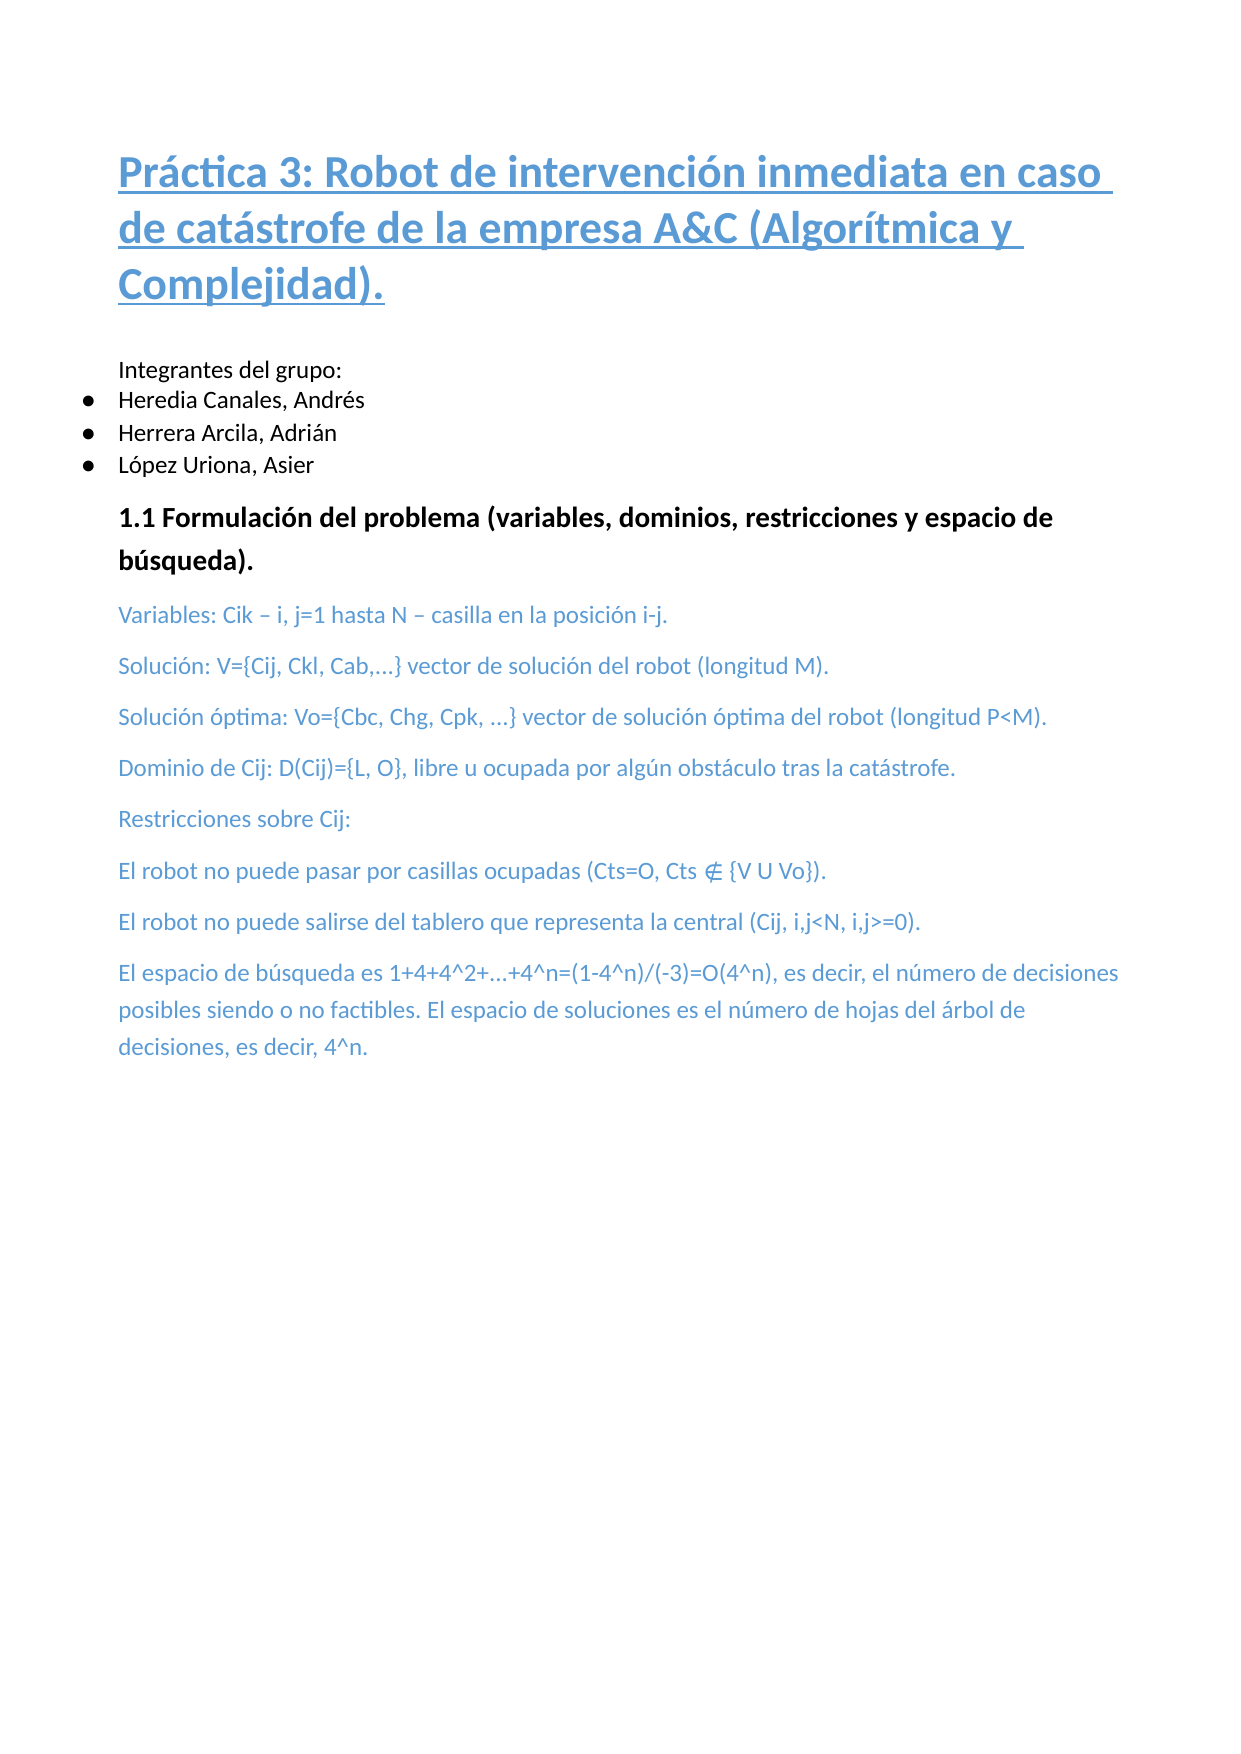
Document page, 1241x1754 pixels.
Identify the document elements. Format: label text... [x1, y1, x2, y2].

text Solución óptima: Vo={Cbc, Chg, Cpk, ...} vector de solución óptima del robot (longitud P<M). [118, 701, 1122, 732]
subtitle Práctica 3: Robot de intervención inmediata en caso de catástrofe de la empresa A&C (Algorítmica y Complejidad). [118, 143, 1122, 311]
text Dominio de Cij: D(Cij)={L, O}, libre u ocupada por algún obstáculo tras la catástrofe. [118, 752, 1122, 783]
text Solución: V={Cij, Ckl, Cab,...} vector de solución del robot (longitud M). [118, 650, 1122, 681]
text Restricciones sobre Cij: [118, 803, 1122, 834]
text El espacio de búsqueda es 1+4+4^2+...+4^n=(1-4^n)/(-3)=O(4^n), es decir, el número de decisiones posibles siendo o no factibles. El espacio de soluciones es el número de hojas del árbol de decisiones, es decir, 4^n. [118, 958, 1122, 1061]
text El robot no puede pasar por casillas ocupadas (Cts=O, Cts ∉ {V U Vo}). [118, 855, 1122, 886]
text El robot no puede salirse del tablero que representa la central (Cij, i,j<N, i,j>=0). [118, 906, 1122, 937]
list López Uriona, Asier [81, 450, 1122, 480]
list Heredia Canales, Andrés [81, 384, 1122, 415]
list Herrera Arcila, Adrián [81, 417, 1122, 448]
text 1.1 Formulación del problema (variables, dominios, restricciones y espacio de búsqueda). [118, 499, 1122, 577]
text Integrantes del grupo: [118, 354, 1122, 384]
text Variables: Cik – i, j=1 hasta N – casilla en la posición i-j. [118, 599, 1122, 629]
